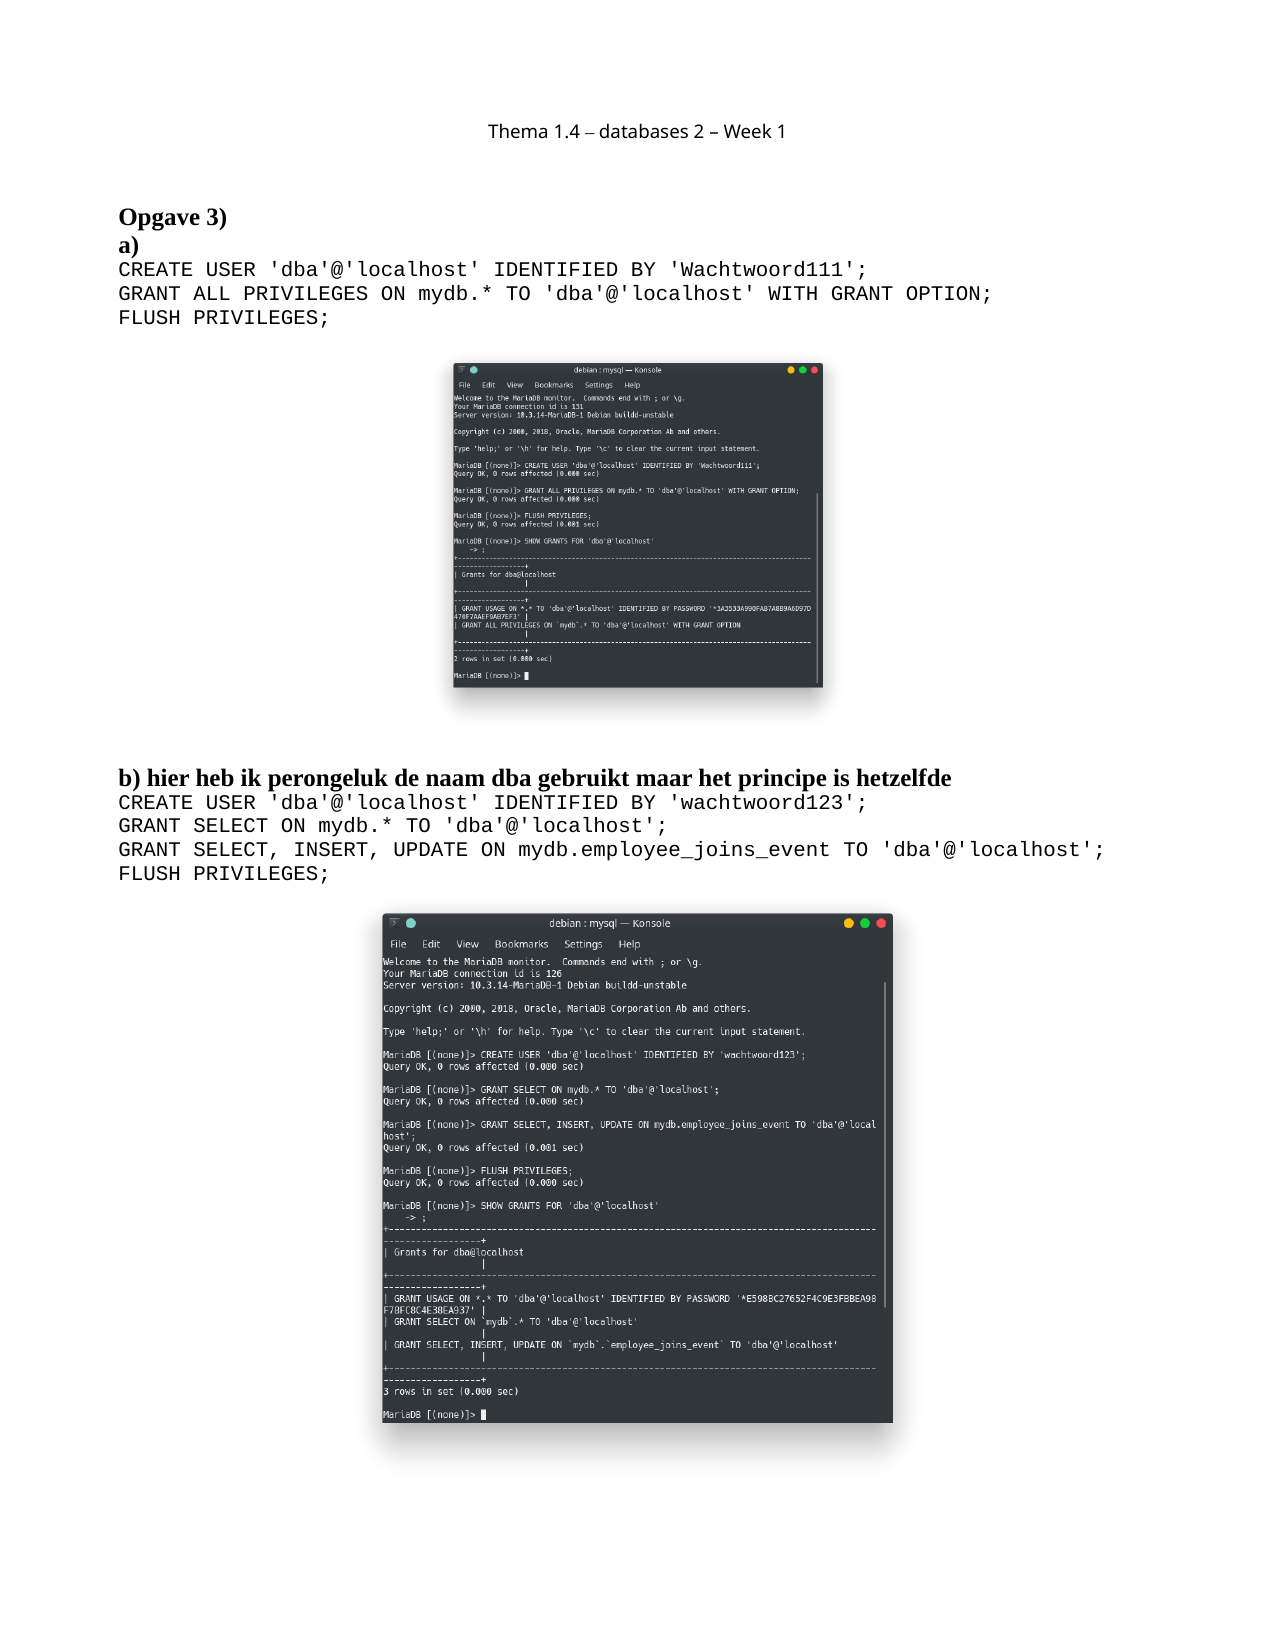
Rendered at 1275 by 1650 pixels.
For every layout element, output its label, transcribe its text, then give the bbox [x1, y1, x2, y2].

text b) hier heb ik perongeluk de naam dba gebruikt maar het principe is hetzelfde [118, 763, 1157, 792]
text CREATE USER 'dba'@'localhost' IDENTIFIED BY 'Wachtwoord111'; [118, 259, 1157, 283]
picture [324, 886, 951, 1488]
text FLUSH PRIVILEGES; [118, 307, 1157, 330]
text GRANT ALL PRIVILEGES ON mydb.* TO 'dba'@'localhost' WITH GRANT OPTION; [118, 283, 1157, 307]
text GRANT SELECT ON mydb.* TO 'dba'@'localhost'; [118, 816, 1157, 839]
text Opgave 3) [118, 202, 1157, 231]
text FLUSH PRIVILEGES; [118, 863, 1157, 886]
text GRANT SELECT, INSERT, UPDATE ON mydb.employee_joins_event TO 'dba'@'localhost'; [118, 839, 1157, 863]
text CREATE USER 'dba'@'localhost' IDENTIFIED BY 'wachtwoord123'; [118, 792, 1157, 816]
picture [411, 343, 864, 735]
text a) [118, 231, 1157, 259]
